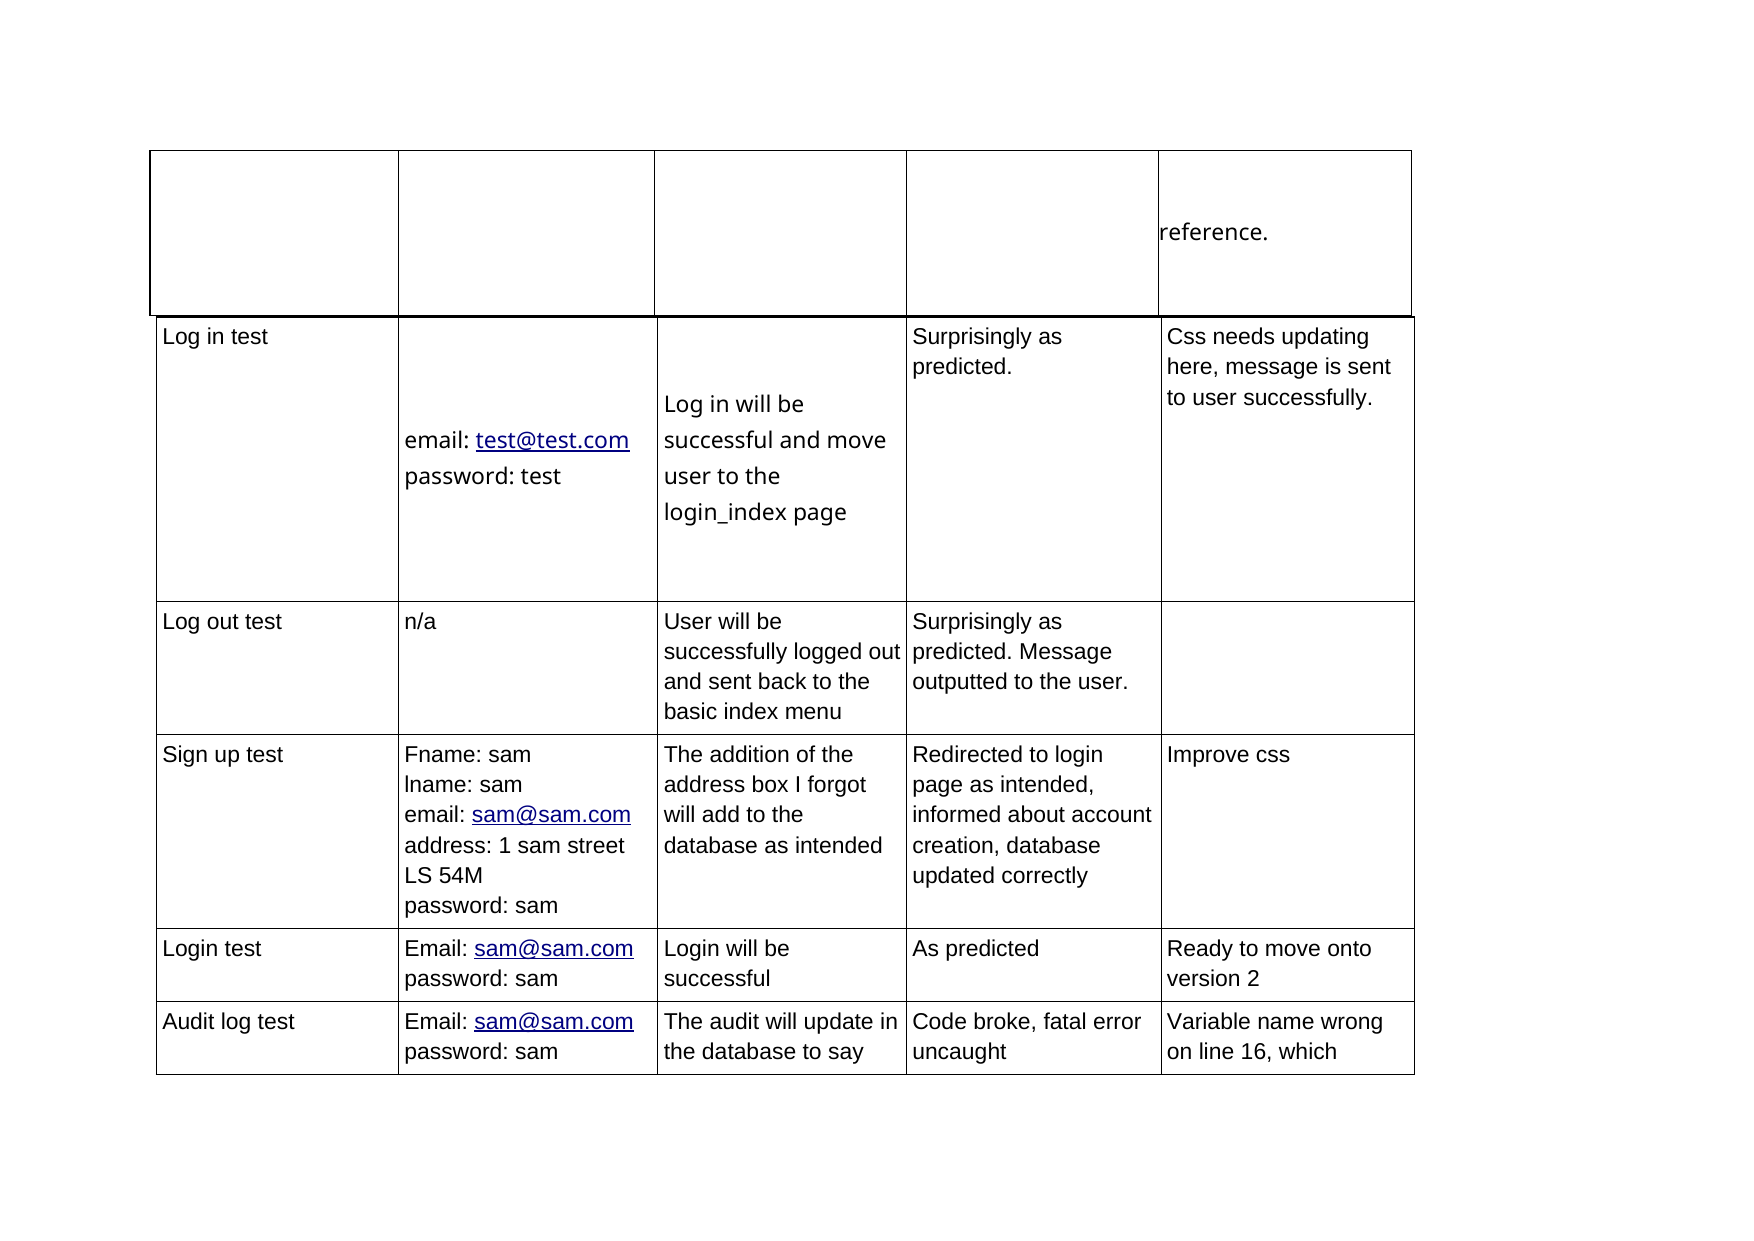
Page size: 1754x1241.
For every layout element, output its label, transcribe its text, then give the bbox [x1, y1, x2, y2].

table_header Css needs updating here, message is sent to user successfully. [1162, 318, 1414, 601]
table_cell The audit will update in the database to say [658, 1002, 906, 1074]
table_cell Fname: sam lname: sam email: sam@sam.com address: 1 sam street LS 54M password: sam [399, 735, 657, 928]
table_cell Email: sam@sam.com password: sam [399, 1002, 657, 1074]
table_cell [1162, 602, 1414, 734]
table_cell Login will be successful [658, 929, 906, 1001]
table_cell User will be successfully logged out and sent back to the basic index menu [658, 602, 906, 734]
table_header Log in test [157, 318, 398, 601]
table_cell [399, 151, 654, 315]
table_cell [655, 151, 906, 315]
table_cell As predicted [907, 929, 1161, 1001]
table_cell Sign up test [157, 735, 398, 928]
table_cell Improve css [1162, 735, 1414, 928]
table_cell reference. [1159, 151, 1411, 315]
table_cell Login test [157, 929, 398, 1001]
table_cell Audit log test [157, 1002, 398, 1074]
table_cell Redirected to login page as intended, informed about account creation, database updated correctly [907, 735, 1161, 928]
table_cell [907, 151, 1158, 315]
table_header Log in will be successful and move user to the login_index page [658, 318, 906, 601]
table_cell Surprisingly as predicted. Message outputted to the user. [907, 602, 1161, 734]
table_cell n/a [399, 602, 657, 734]
table_header email: test@test.com password: test [399, 318, 657, 601]
table_cell The addition of the address box I forgot will add to the database as intended [658, 735, 906, 928]
table_cell Log out test [157, 602, 398, 734]
table_cell Ready to move onto version 2 [1162, 929, 1414, 1001]
table_cell [151, 151, 398, 315]
table_cell Code broke, fatal error uncaught [907, 1002, 1161, 1074]
table_header Surprisingly as predicted. [907, 318, 1161, 601]
table_cell Email: sam@sam.com password: sam [399, 929, 657, 1001]
table_cell Variable name wrong on line 16, which [1162, 1002, 1414, 1074]
